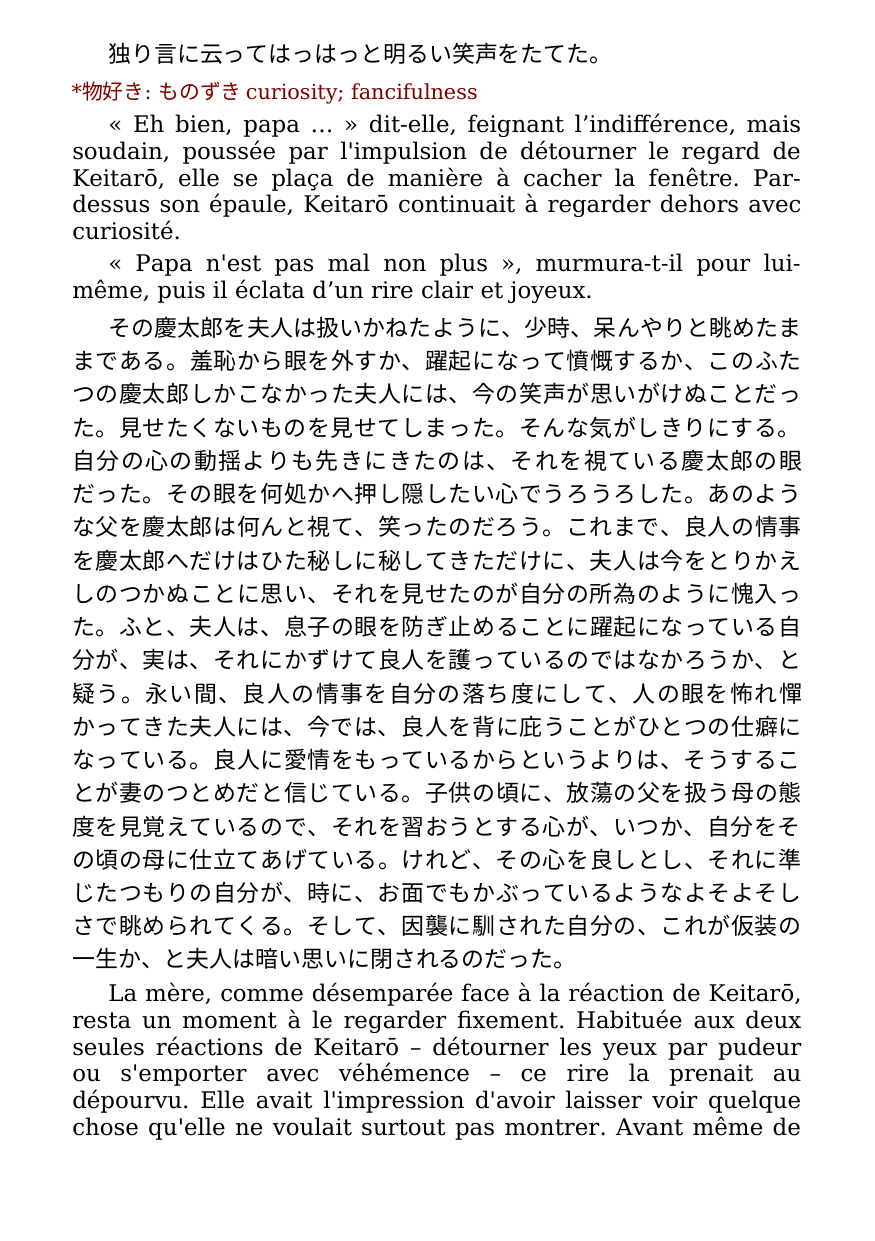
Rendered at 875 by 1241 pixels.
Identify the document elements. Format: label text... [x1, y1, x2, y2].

text *物好き: ものずきcuriosity; fancifulness [71, 75, 803, 105]
text その慶太郎を夫人は扱いかねたように、少時、呆んやりと眺めたままである。羞恥から眼を外すか、躍起になって憤慨するか、このふたつの慶太郎しかこなかった夫人には、今の笑声が思いがけぬことだった。見せたくないものを見せてしまった。そんな気がしきりにする。自分の心の動揺よりも先きにきたのは、それを視ている慶太郎の眼だった。その眼を何処かへ押し隠したい心でうろうろした。あのような父を慶太郎は何んと視て、笑ったのだろう。これまで、良人の情事を慶太郎へだけはひた秘しに秘してきただけに、夫人は今をとりかえしのつかぬことに思い、それを見せたのが自分の所為のように愧入った。ふと、夫人は、息子の眼を防ぎ止めることに躍起になっている自分が、実は、それにかずけて良人を護っているのではなかろうか、と疑う。永い間、良人の情事を自分の落ち度にして、人の眼を怖れ憚かってきた夫人には、今では、良人を背に庇うことがひとつの仕癖になっている。良人に愛情をもっているからというよりは、そうすることが妻のつとめだと信じている。子供の頃に、放蕩の父を扱う母の態度を見覚えているので、それを習おうとする心が、いつか、自分をその頃の母に仕立てあげている。けれど、その心を良しとし、それに準じたつもりの自分が、時に、お面でもかぶっているようなよそよそしさで眺められてくる。そして、因襲に馴された自分の、これが仮装の一生か、と夫人は暗い思いに閉されるのだった。 [72, 310, 802, 974]
text « Eh bien, papa … » dit-elle, feignant l’indifférence, mais soudain, poussée par l'impulsion de détourner le regard de Keitarō, elle se plaça de manière à cacher la fenêtre. Par-dessus son épaule, Keitarō continuait à regarder dehors avec curiosité. [72, 111, 802, 245]
text La mère, comme désemparée face à la réaction de Keitarō, resta un moment à le regarder fixement. Habituée aux deux seules réactions de Keitarō – détourner les yeux par pudeur ou s'emporter avec véhémence – ce rire la prenait au dépourvu. Elle avait l'impression d'avoir laisser voir quelque chose qu'elle ne voulait surtout pas montrer. Avant même de [72, 980, 802, 1140]
text « Papa n'est pas mal non plus », murmura-t-il pour lui-même, puis il éclata d’un rire clair et joyeux. [72, 251, 802, 304]
text 独り言に云ってはっはっと明るい笑声をたてた。 [72, 36, 802, 69]
